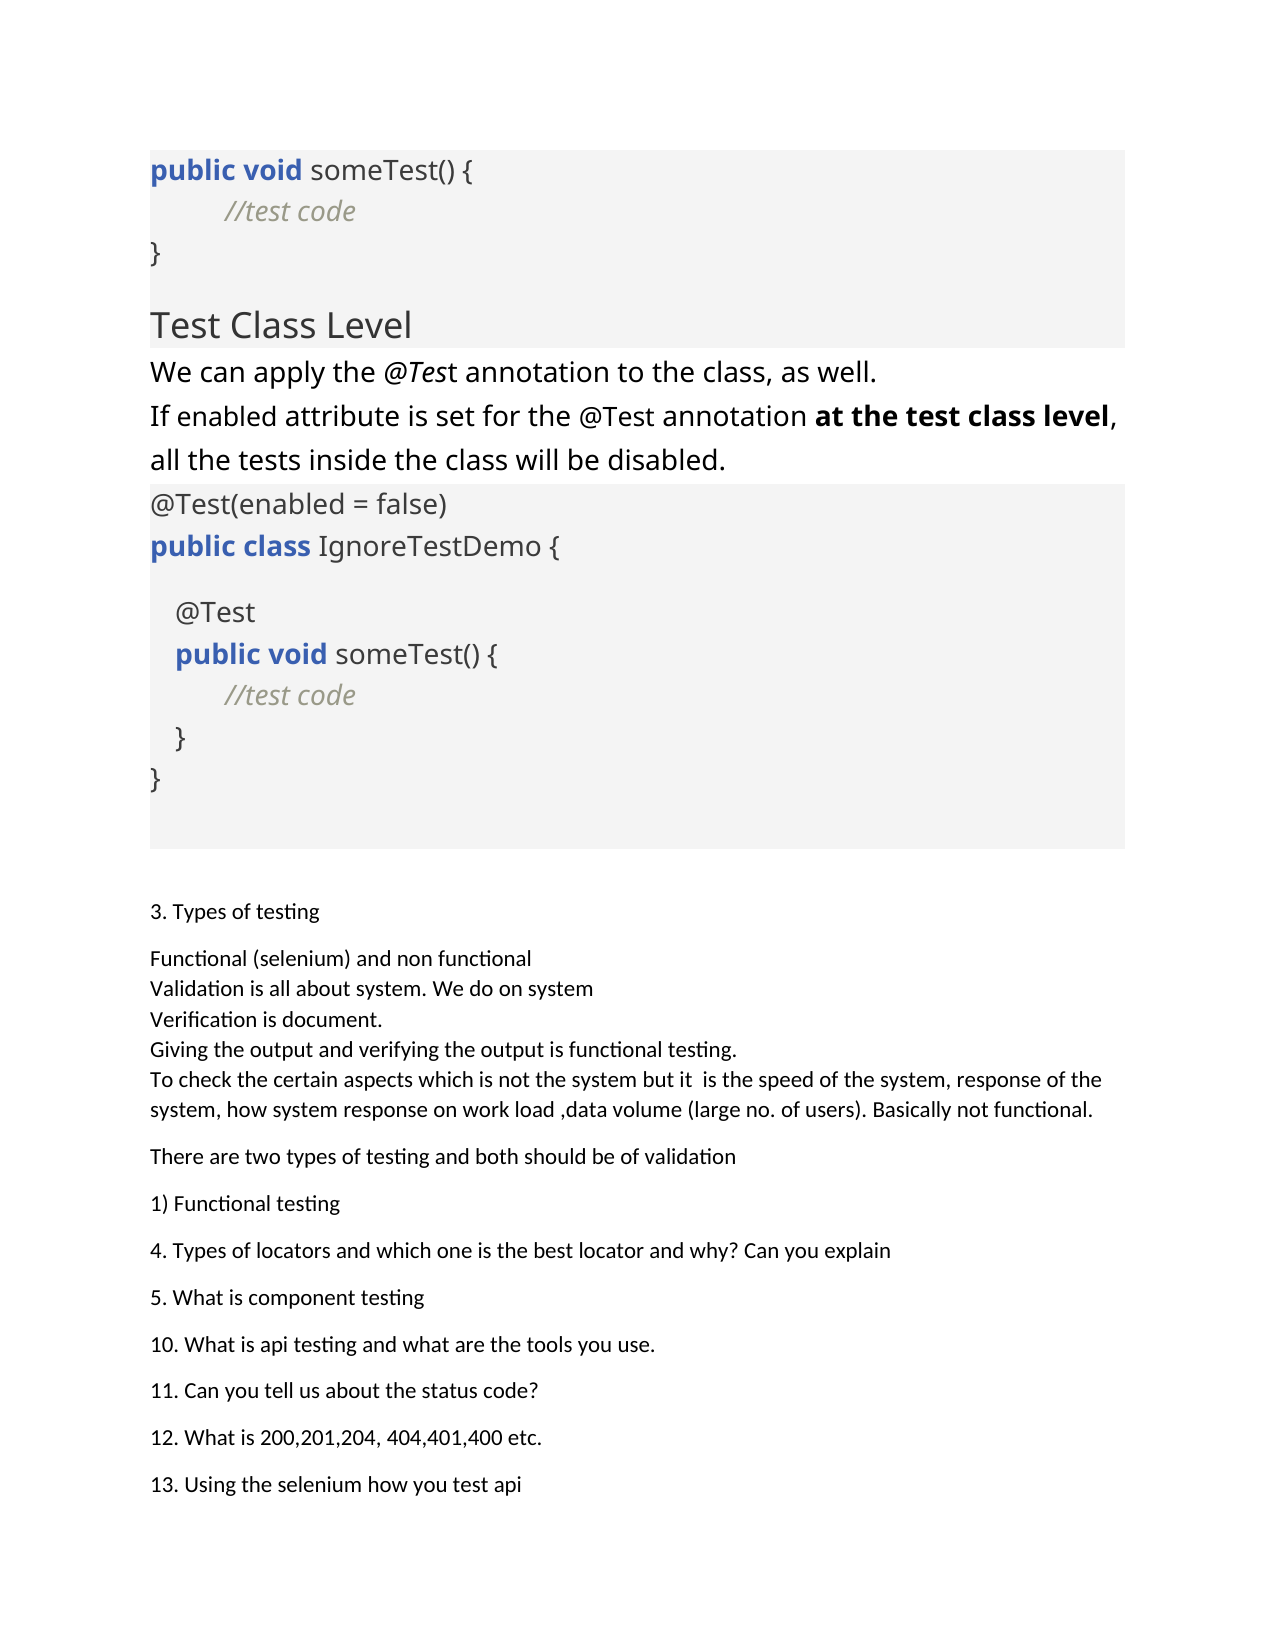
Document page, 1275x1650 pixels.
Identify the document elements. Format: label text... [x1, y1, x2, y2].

text There are two types of testing and both should be of validation [150, 1142, 1125, 1170]
list Verification is document. [150, 1005, 1125, 1033]
text @Test [150, 593, 1125, 631]
text We can apply the @Test annotation to the class, as well. If enabled attribute is set for the @Test annotation at the test class level, all the tests inside the class will be disabled. [150, 352, 1125, 479]
text } [150, 758, 1125, 797]
text 13. Using the selenium how you test api [150, 1470, 1125, 1498]
list Validation is all about system. We do on system [150, 974, 1125, 1003]
list Giving the output and verifying the output is functional testing. [150, 1035, 1125, 1063]
subtitle Test Class Level [150, 299, 1125, 348]
text 12. What is 200,201,204, 404,401,400 etc. [150, 1423, 1125, 1452]
text 3. Types of testing [150, 897, 1125, 926]
text } [150, 717, 1125, 755]
text public void someTest() { [150, 634, 1125, 672]
text 4. Types of locators and which one is the best locator and why? Can you explain [150, 1236, 1125, 1264]
text public class IgnoreTestDemo { [150, 526, 1125, 564]
text 10. What is api testing and what are the tools you use. [150, 1330, 1125, 1358]
text public void someTest() { [150, 150, 1125, 188]
text 11. Can you tell us about the status code? [150, 1377, 1125, 1405]
list Functional (selenium) and non functional [150, 944, 1125, 972]
text //test code [150, 676, 1125, 714]
text 1) Functional testing [150, 1189, 1125, 1217]
text } [150, 233, 1125, 271]
text //test code [150, 191, 1125, 230]
text @Test(enabled = false) [150, 484, 1125, 523]
text 5. What is component testing [150, 1283, 1125, 1311]
list To check the certain aspects which is not the system but it is the speed of the system, response of the system, how system response on work load ,data volume (large no. of users). Basically not functional. [150, 1065, 1125, 1123]
